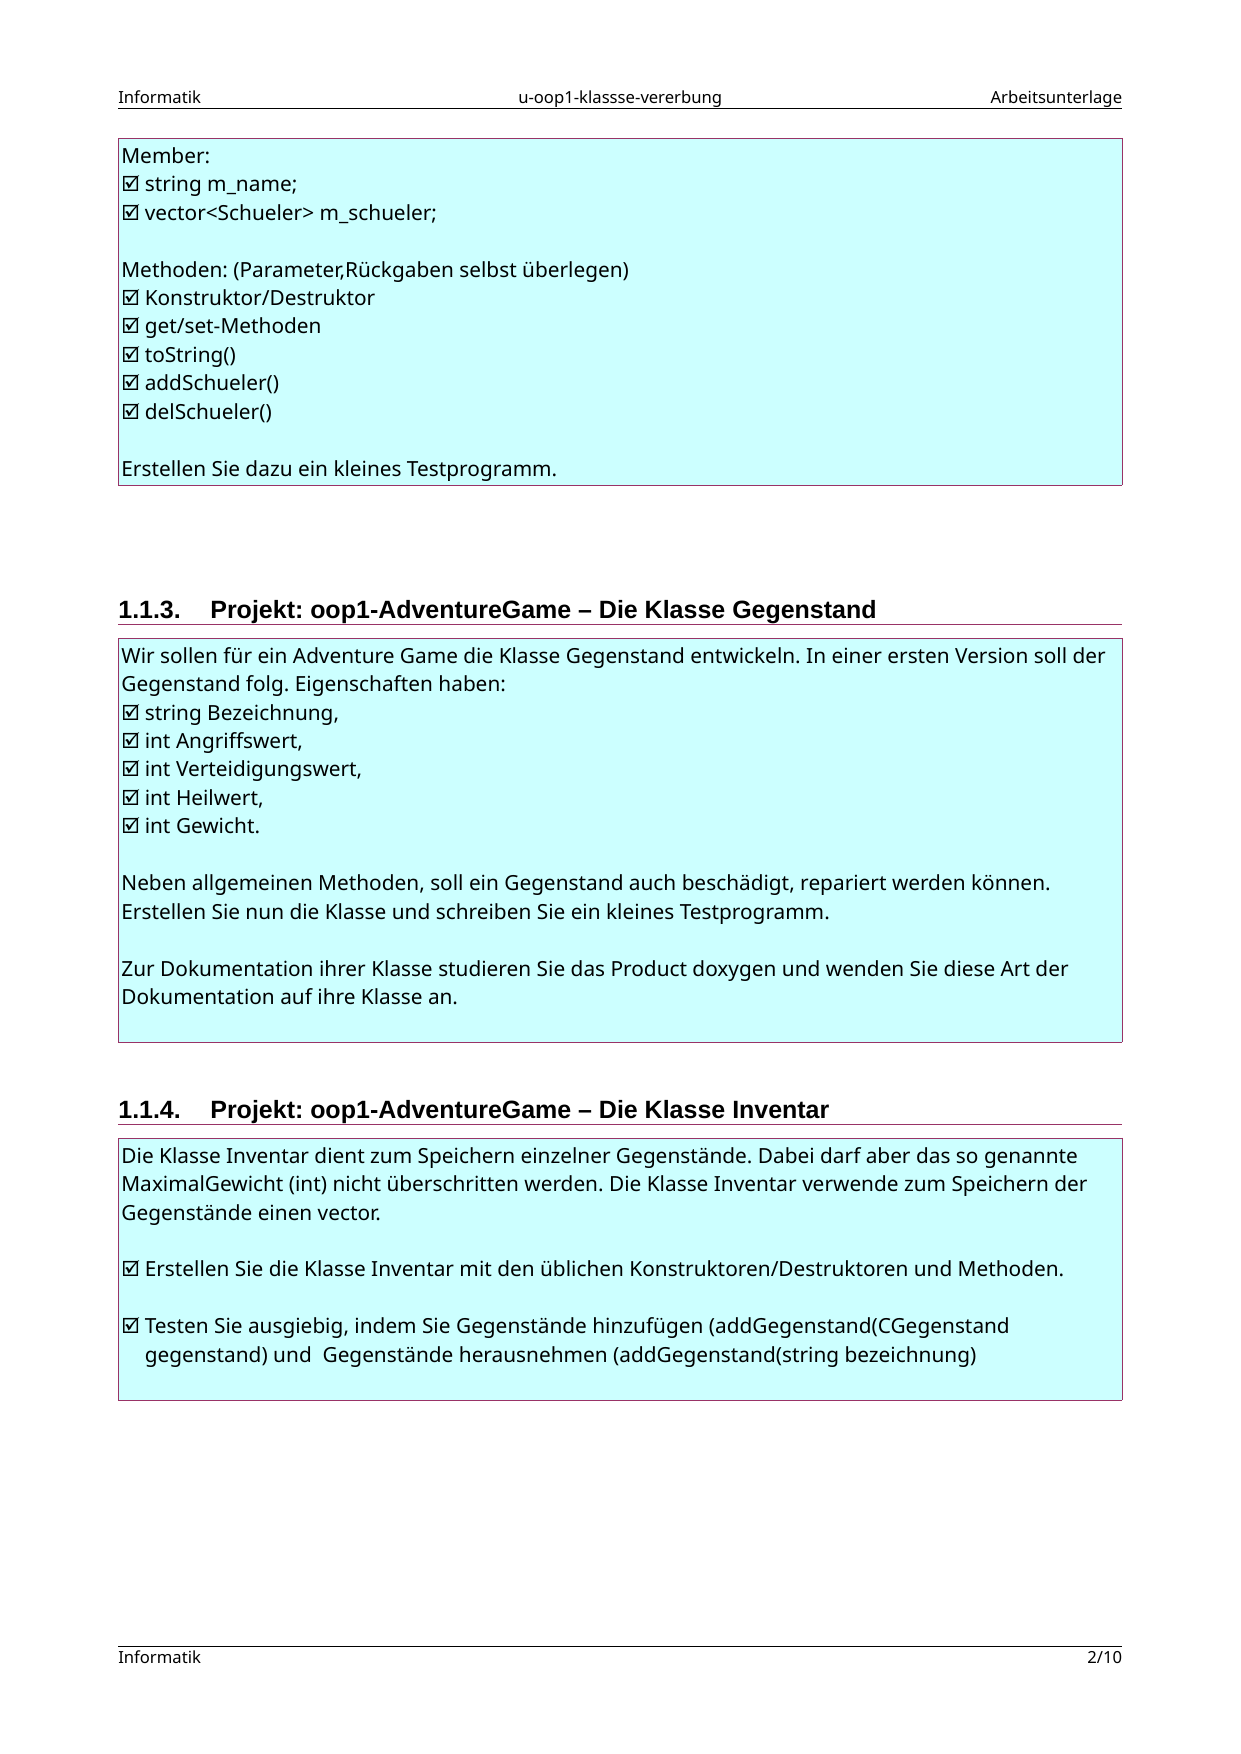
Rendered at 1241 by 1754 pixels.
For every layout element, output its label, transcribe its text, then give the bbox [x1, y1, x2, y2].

text Wir sollen für ein Adventure Game die Klasse Gegenstand entwickeln. In einer ersten Version soll der Gegenstand folg. Eigenschaften haben: [119, 639, 1122, 695]
list addSchueler() [119, 365, 1122, 394]
text Erstellen Sie dazu ein kleines Testprogramm. [119, 451, 1122, 485]
subtitle Projekt: oop1-AdventureGame – Die Klasse Gegenstand [118, 596, 1122, 624]
list int Angriffswert, [119, 723, 1122, 752]
text Zur Dokumentation ihrer Klasse studieren Sie das Product doxygen und wenden Sie diese Art der Dokumentation auf ihre Klasse an. [119, 951, 1122, 1007]
list int Gewicht. [119, 808, 1122, 837]
list int Heilwert, [119, 780, 1122, 808]
list Konstruktor/Destruktor [119, 280, 1122, 308]
list toString() [119, 337, 1122, 365]
text Neben allgemeinen Methoden, soll ein Gegenstand auch beschädigt, repariert werden können. Erstellen Sie nun die Klasse und schreiben Sie ein kleines Testprogramm. [119, 865, 1122, 922]
list get/set-Methoden [119, 308, 1122, 337]
list string Bezeichnung, [119, 695, 1122, 723]
list string m_name; [119, 166, 1122, 195]
text Die Klasse Inventar dient zum Speichern einzelner Gegenstände. Dabei darf aber das so genannte MaximalGewicht (int) nicht überschritten werden. Die Klasse Inventar verwende zum Speichern der Gegenstände einen vector. [119, 1139, 1122, 1223]
list vector<Schueler> m_schueler; [119, 195, 1122, 223]
text Member: [119, 139, 1122, 166]
list Erstellen Sie die Klasse Inventar mit den üblichen Konstruktoren/Destruktoren und Methoden. [119, 1251, 1122, 1280]
subtitle Projekt: oop1-AdventureGame – Die Klasse Inventar [118, 1095, 1122, 1124]
list Testen Sie ausgiebig, indem Sie Gegenstände hinzufügen (addGegenstand(CGegenstand gegenstand) und Gegenstände herausnehmen (addGegenstand(string bezeichnung) [119, 1308, 1122, 1400]
text Methoden: (Parameter,Rückgaben selbst überlegen) [119, 252, 1122, 280]
list delSchueler() [119, 394, 1122, 422]
list int Verteidigungswert, [119, 752, 1122, 780]
